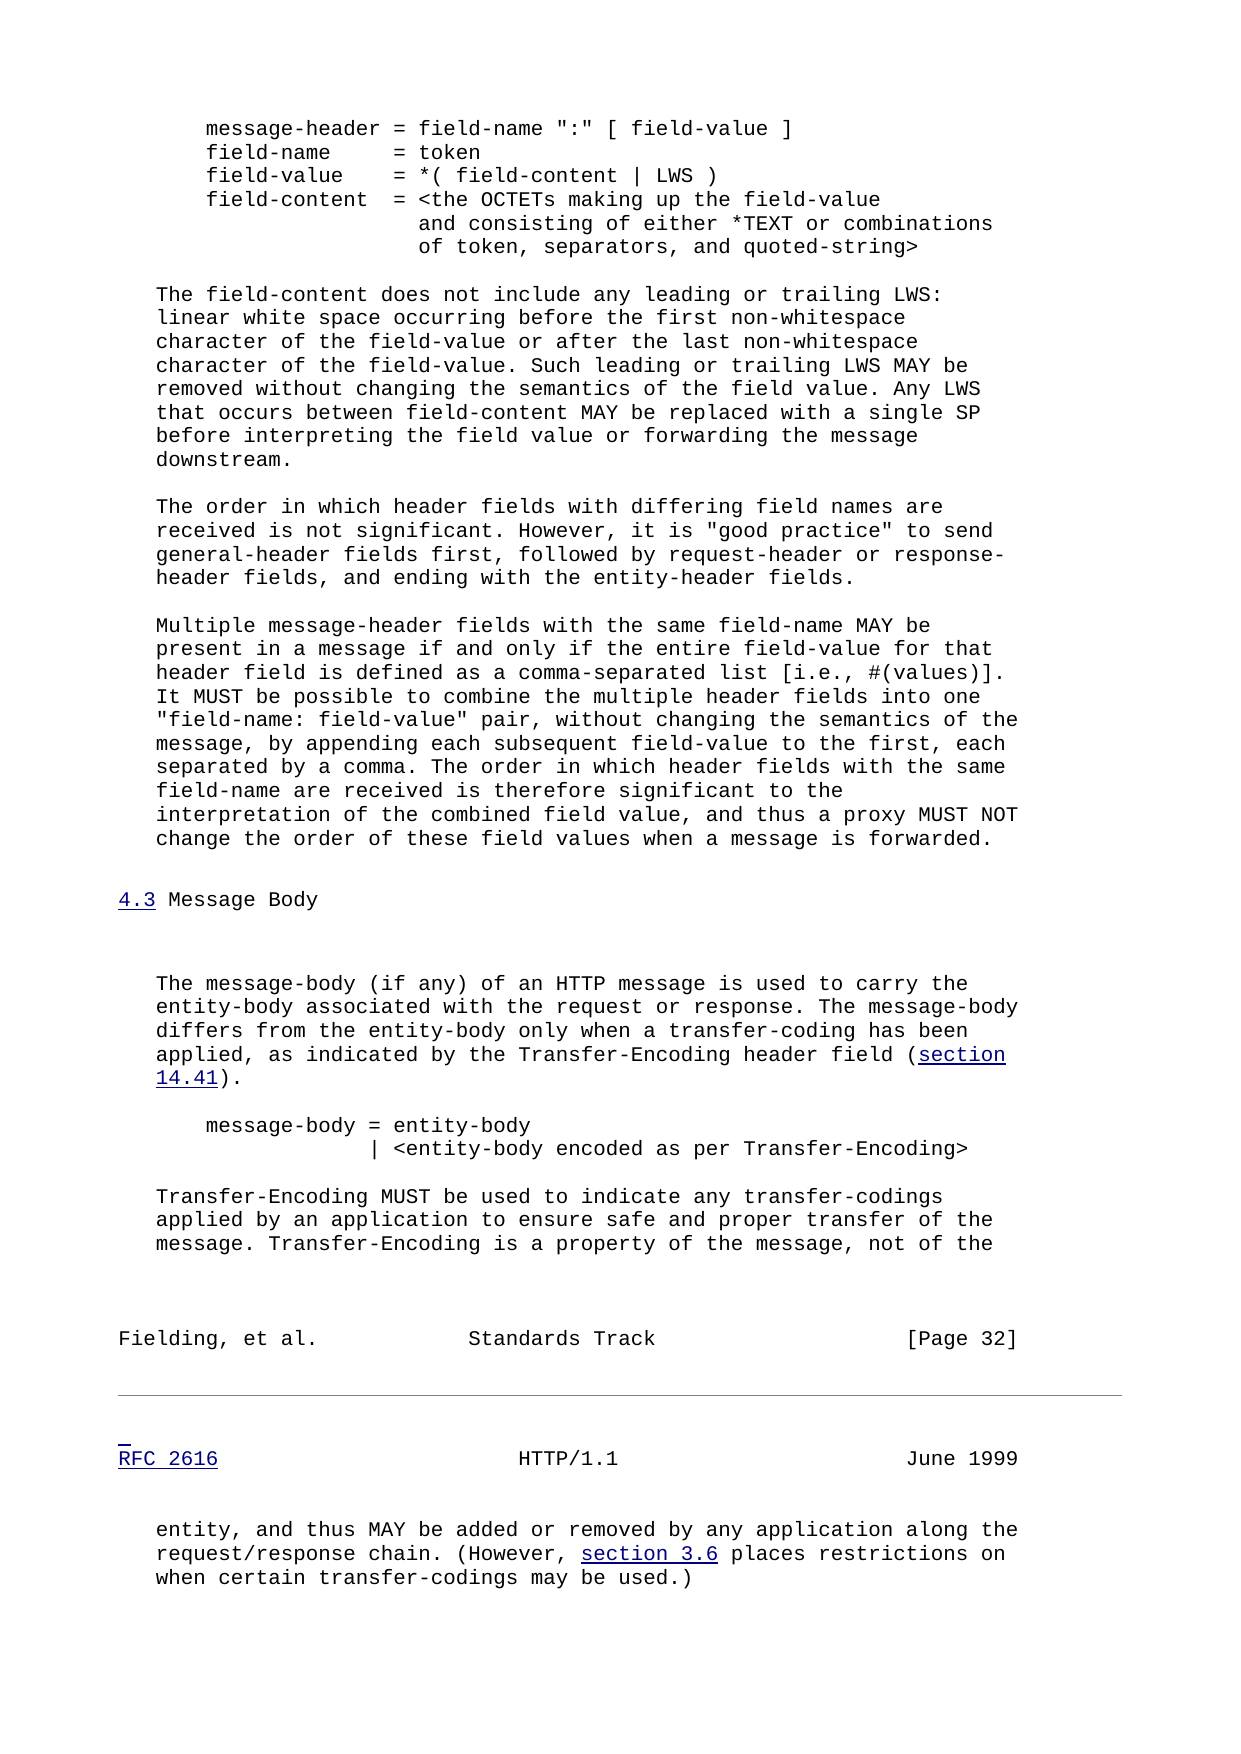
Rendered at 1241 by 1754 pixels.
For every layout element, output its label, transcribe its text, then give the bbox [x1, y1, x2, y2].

text received is not significant. However, it is "good practice" to send [118, 520, 1122, 544]
text 4.3 Message Body [118, 889, 1122, 913]
text differs from the entity-body only when a transfer-coding has been [118, 1020, 1122, 1044]
text message, by appending each subsequent field-value to the first, each [118, 733, 1122, 757]
text change the order of these field values when a message is forwarded. [118, 827, 1122, 851]
text The field-content does not include any leading or trailing LWS: [118, 284, 1122, 307]
text Fielding, et al. Standards Track [Page 32] [118, 1327, 1122, 1351]
text entity, and thus MAY be added or removed by any application along the [118, 1519, 1122, 1543]
text Transfer-Encoding MUST be used to indicate any transfer-codings [118, 1186, 1122, 1209]
text request/response chain. (However, section 3.6 places restrictions on [118, 1543, 1122, 1567]
text of token, separators, and quoted-string> [118, 236, 1122, 260]
text It MUST be possible to combine the multiple header fields into one [118, 686, 1122, 709]
text field-name are received is therefore significant to the [118, 780, 1122, 804]
text and consisting of either *TEXT or combinations [118, 213, 1122, 236]
text message-header = field-name ":" [ field-value ] [118, 118, 1122, 142]
text message. Transfer-Encoding is a property of the message, not of the [118, 1233, 1122, 1257]
text separated by a comma. The order in which header fields with the same [118, 757, 1122, 780]
text removed without changing the semantics of the field value. Any LWS [118, 378, 1122, 402]
text field-content = <the OCTETs making up the field-value [118, 189, 1122, 213]
text The message-body (if any) of an HTTP message is used to carry the [118, 973, 1122, 996]
text linear white space occurring before the first non-whitespace [118, 307, 1122, 331]
text RFC 2616 HTTP/1.1 June 1999 [118, 1448, 1122, 1472]
text applied, as indicated by the Transfer-Encoding header field (section [118, 1044, 1122, 1067]
text applied by an application to ensure safe and proper transfer of the [118, 1209, 1122, 1233]
text that occurs between field-content MAY be replaced with a single SP [118, 402, 1122, 426]
text The order in which header fields with differing field names are [118, 496, 1122, 520]
text Multiple message-header fields with the same field-name MAY be [118, 615, 1122, 638]
text header fields, and ending with the entity-header fields. [118, 567, 1122, 591]
text 14.41). [118, 1067, 1122, 1091]
text character of the field-value or after the last non-whitespace [118, 331, 1122, 354]
text header field is defined as a comma-separated list [i.e., #(values)]. [118, 662, 1122, 686]
text entity-body associated with the request or response. The message-body [118, 996, 1122, 1020]
text before interpreting the field value or forwarding the message [118, 426, 1122, 449]
text general-header fields first, followed by request-header or response- [118, 544, 1122, 567]
text message-body = entity-body [118, 1115, 1122, 1138]
text present in a message if and only if the entire field-value for that [118, 638, 1122, 662]
text "field-name: field-value" pair, without changing the semantics of the [118, 709, 1122, 733]
text | <entity-body encoded as per Transfer-Encoding> [118, 1138, 1122, 1162]
text when certain transfer-codings may be used.) [118, 1567, 1122, 1590]
text character of the field-value. Such leading or trailing LWS MAY be [118, 354, 1122, 378]
text field-value = *( field-content | LWS ) [118, 165, 1122, 189]
text interpretation of the combined field value, and thus a proxy MUST NOT [118, 804, 1122, 827]
text field-name = token [118, 142, 1122, 165]
text downstream. [118, 449, 1122, 473]
